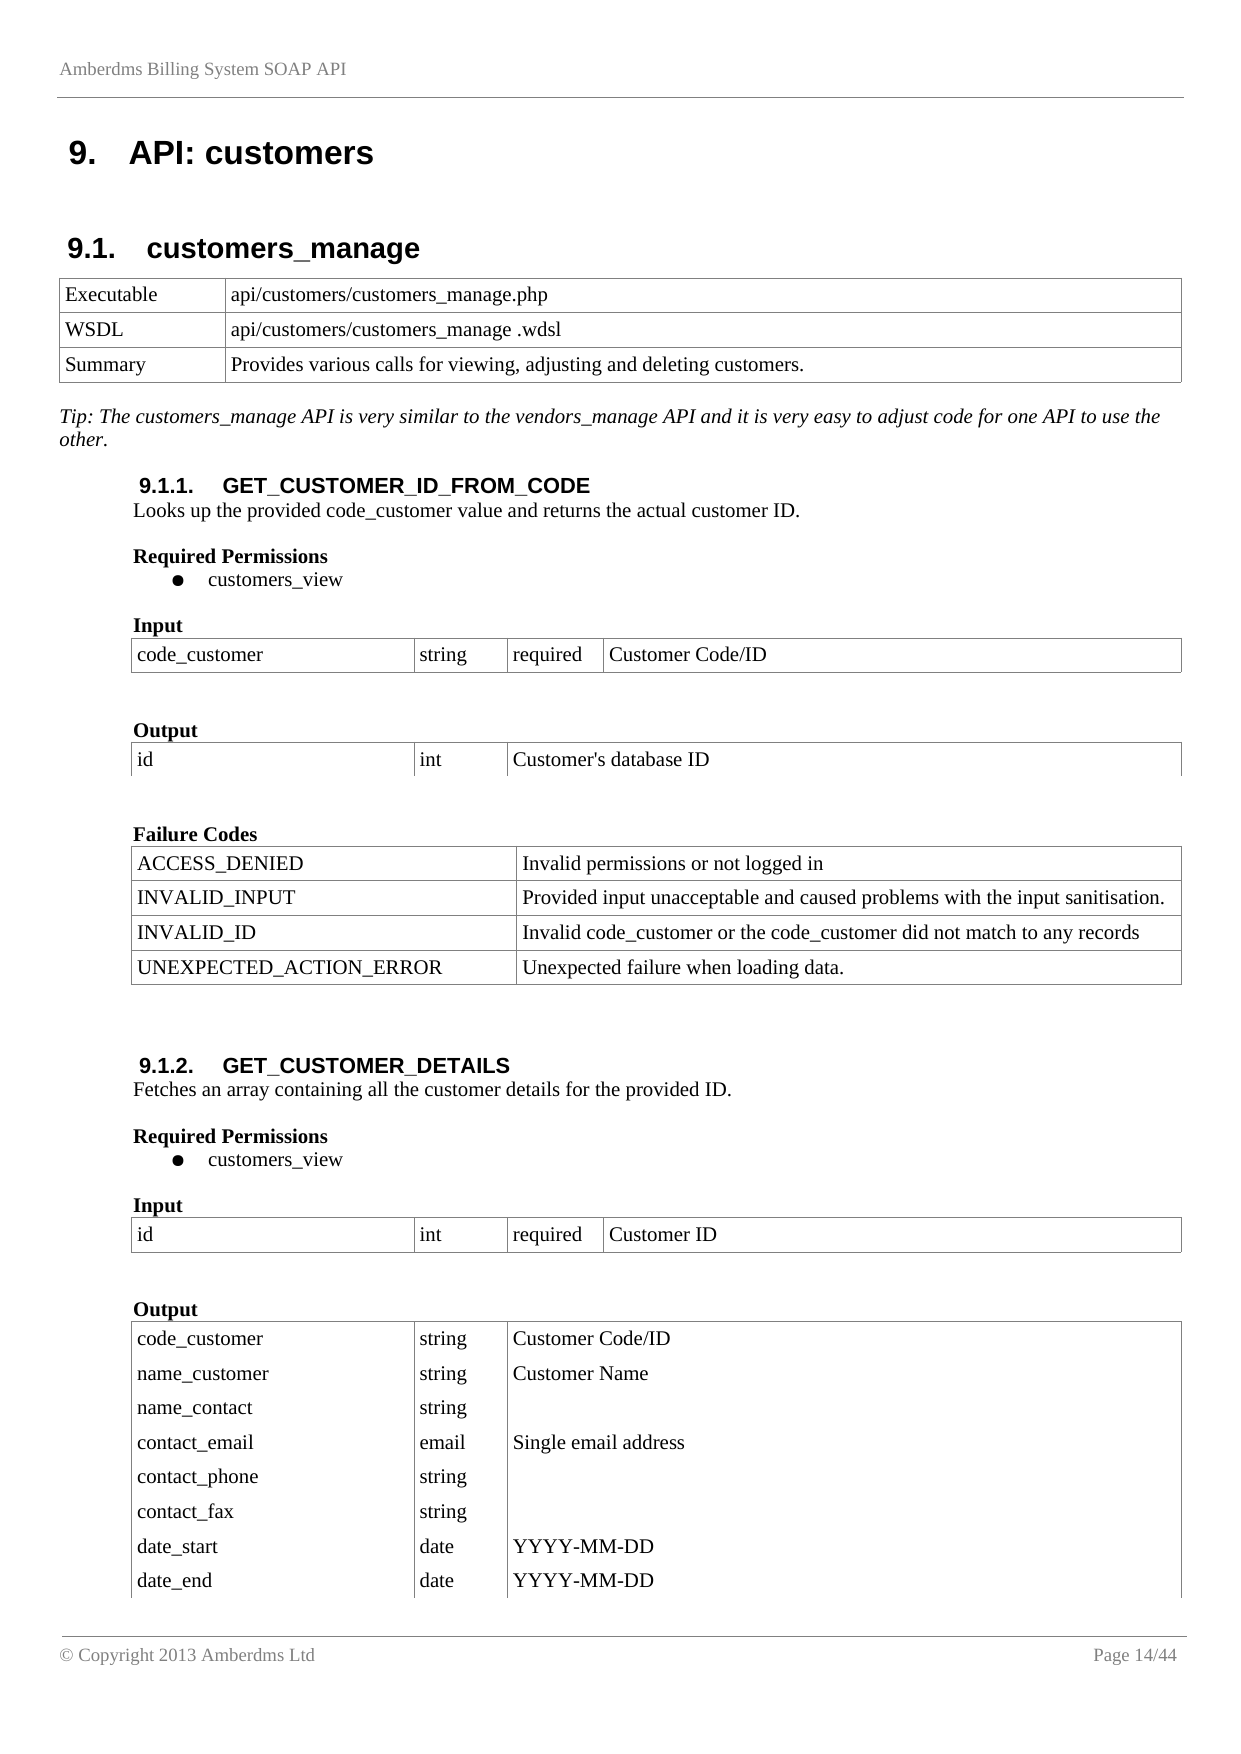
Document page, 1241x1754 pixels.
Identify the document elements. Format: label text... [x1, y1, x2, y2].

table_cell UNEXPECTED_ACTION_ERROR [132, 951, 516, 984]
table_cell YYYY-MM-DD [508, 1529, 1181, 1563]
table_cell Summary [60, 348, 225, 382]
table_header Customer ID [604, 1218, 1181, 1252]
text Failure Codes [133, 822, 1181, 846]
table_header ACCESS_DENIED [132, 847, 516, 880]
table_cell string [415, 1391, 507, 1425]
text Fetches an array containing all the customer details for the provided ID. [133, 1078, 1181, 1101]
table_cell name_contact [132, 1391, 414, 1425]
table_header Invalid permissions or not logged in [517, 847, 1181, 880]
table_header code_customer [132, 1322, 414, 1356]
subtitle get_customer_details [133, 1054, 1181, 1078]
table_header string [415, 1322, 507, 1356]
table_cell Invalid code_customer or the code_customer did not match to any records [517, 916, 1181, 950]
text Input [133, 614, 1181, 637]
subtitle API: customers [59, 134, 1181, 172]
table_cell Single email address [508, 1425, 1181, 1460]
table_cell Provides various calls for viewing, adjusting and deleting customers. [226, 348, 1181, 382]
list customers_view [170, 568, 1181, 591]
table_cell Customer Name [508, 1356, 1181, 1391]
text Input [133, 1194, 1181, 1217]
table_cell INVALID_ID [132, 916, 516, 950]
table_cell [508, 1494, 1181, 1529]
table_cell name_customer [132, 1356, 414, 1391]
table_header Customer Code/ID [604, 639, 1181, 672]
table_header int [415, 743, 507, 776]
text Looks up the provided code_customer value and returns the actual customer ID. [133, 499, 1181, 522]
table_header int [415, 1218, 507, 1252]
text Required Permissions [133, 1124, 1181, 1148]
table_header id [132, 743, 414, 776]
table_header Executable [60, 279, 225, 312]
table_header required [508, 1218, 603, 1252]
table_header Customer Code/ID [508, 1322, 1181, 1356]
table_header string [415, 639, 507, 672]
subtitle get_customer_id_from_code [133, 474, 1181, 499]
table_cell date_end [132, 1564, 414, 1598]
text Tip: The customers_manage API is very similar to the vendors_manage API and it is very easy to adjust code for one API to use the other. [59, 405, 1181, 451]
table_header code_customer [132, 639, 414, 672]
table_cell YYYY-MM-DD [508, 1564, 1181, 1598]
table_cell string [415, 1356, 507, 1391]
table_cell contact_email [132, 1425, 414, 1460]
table_cell Unexpected failure when loading data. [517, 951, 1181, 984]
table_cell date [415, 1529, 507, 1563]
table_header Customer's database ID [508, 743, 1181, 776]
table_cell contact_fax [132, 1494, 414, 1529]
subtitle customers_manage [59, 232, 1181, 265]
table_cell [508, 1460, 1181, 1494]
table_header required [508, 639, 603, 672]
table_cell WSDL [60, 313, 225, 347]
table_cell contact_phone [132, 1460, 414, 1494]
text Required Permissions [133, 545, 1181, 568]
list customers_view [170, 1148, 1181, 1171]
table_header api/customers/customers_manage.php [226, 279, 1181, 312]
table_cell email [415, 1425, 507, 1460]
table_cell date_start [132, 1529, 414, 1563]
table_cell string [415, 1494, 507, 1529]
table_cell api/customers/customers_manage .wdsl [226, 313, 1181, 347]
table_cell string [415, 1460, 507, 1494]
table_cell date [415, 1564, 507, 1598]
table_cell Provided input unacceptable and caused problems with the input sanitisation. [517, 881, 1181, 915]
table_cell INVALID_INPUT [132, 881, 516, 915]
table_cell [508, 1391, 1181, 1425]
text Output [133, 1298, 1181, 1321]
text Output [133, 718, 1181, 742]
table_header id [132, 1218, 414, 1252]
